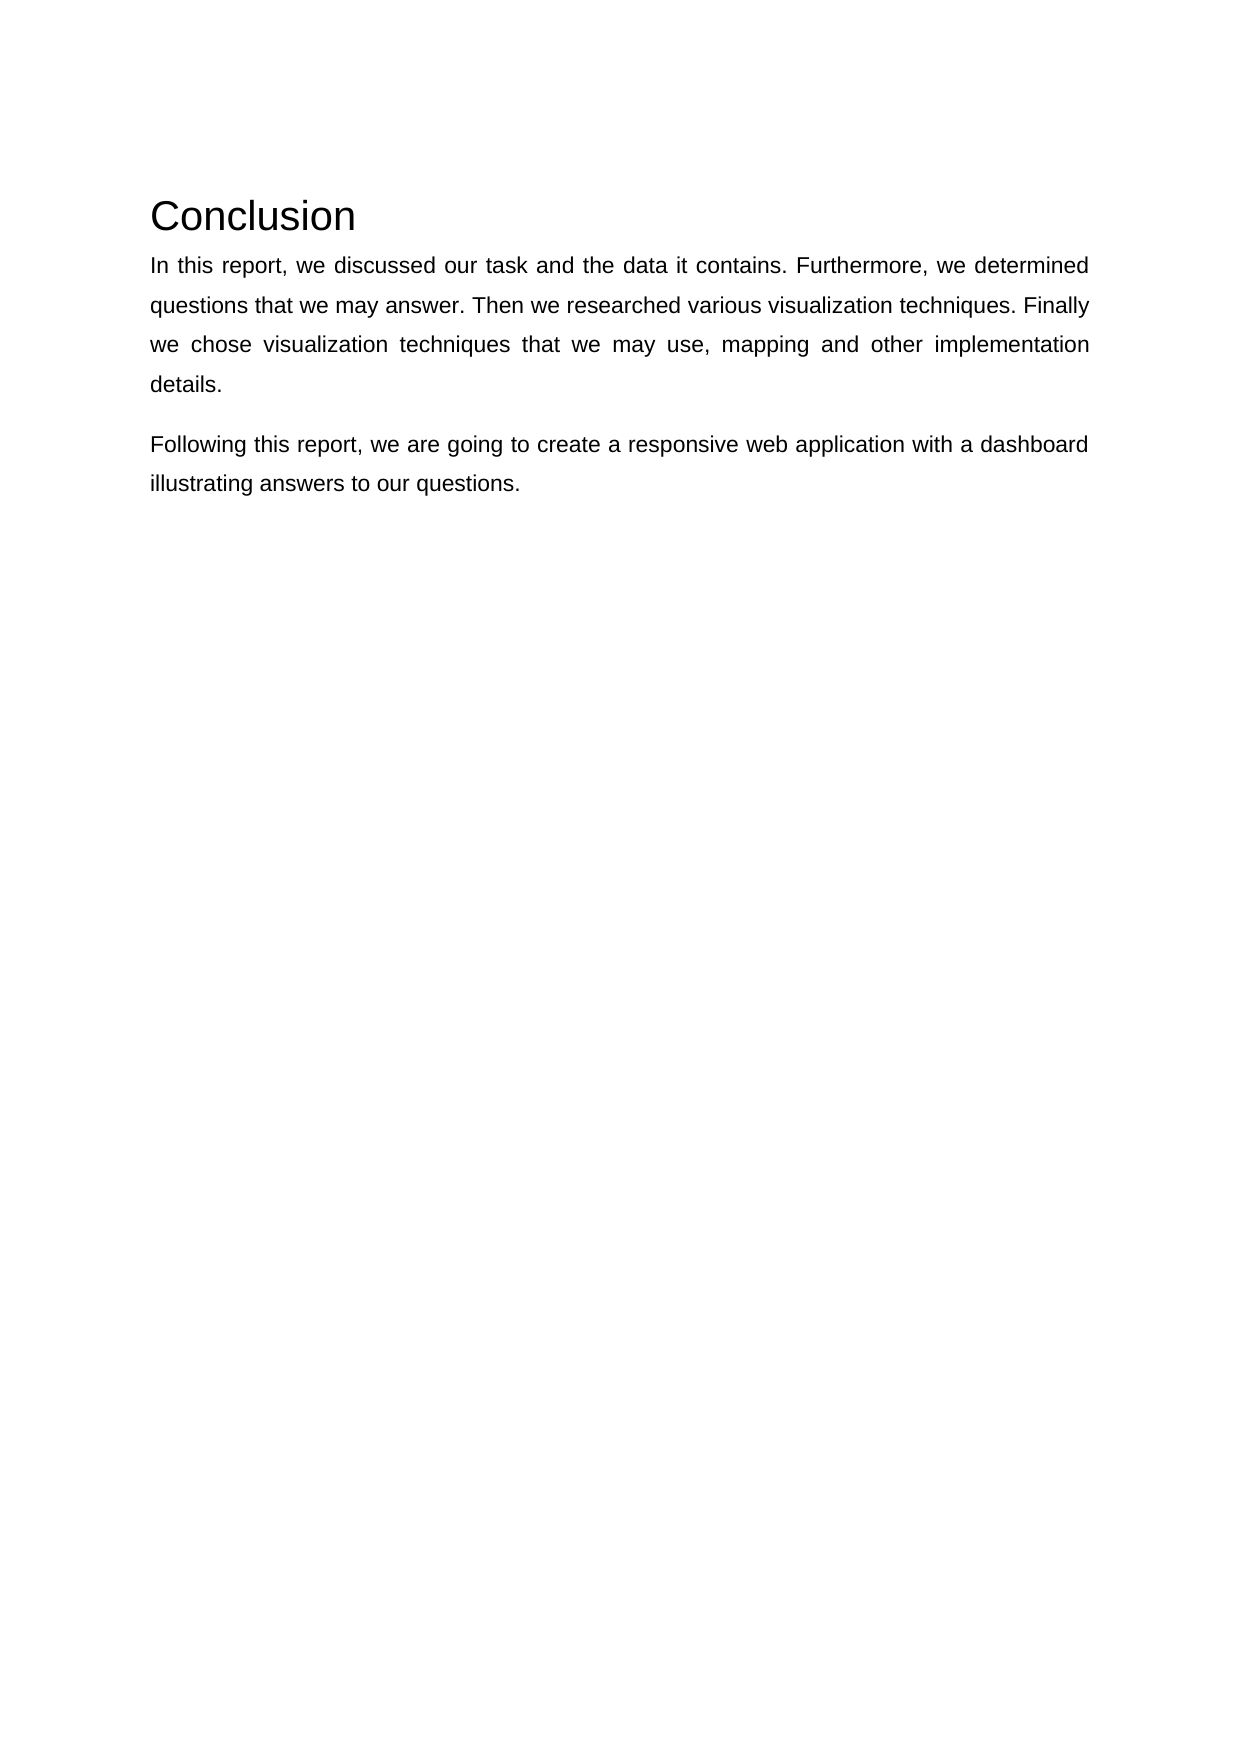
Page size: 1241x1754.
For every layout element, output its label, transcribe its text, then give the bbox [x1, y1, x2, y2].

text In this report, we discussed our task and the data it contains. Furthermore, we determined questions that we may answer. Then we researched various visualization techniques. Finally we chose visualization techniques that we may use, mapping and other implementation details. [150, 252, 1090, 397]
subtitle Conclusion [150, 192, 1090, 239]
text Following this report, we are going to create a responsive web application with a dashboard illustrating answers to our questions. [150, 431, 1090, 497]
